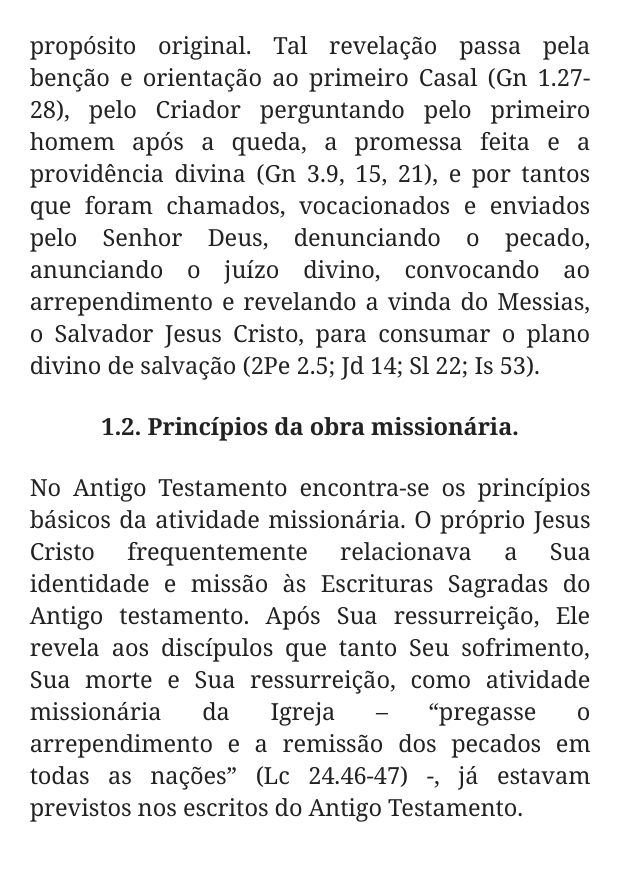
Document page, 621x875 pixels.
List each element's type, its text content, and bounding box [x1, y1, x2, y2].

text 1.2. Princípios da obra missionária. [29, 410, 591, 442]
text propósito original. Tal revelação passa pela benção e orientação ao primeiro Casal (Gn 1.27-28), pelo Criador perguntando pelo primeiro homem após a queda, a promessa feita e a providência divina (Gn 3.9, 15, 21), e por tantos que foram chamados, vocacionados e enviados pelo Senhor Deus, denunciando o pecado, anunciando o juízo divino, convocando ao arrependimento e revelando a vinda do Messias, o Salvador Jesus Cristo, para consumar o plano divino de salvação (2Pe 2.5; Jd 14; Sl 22; Is 53). [29, 29, 591, 381]
text No Antigo Testamento encontra-se os princípios básicos da atividade missionária. O próprio Jesus Cristo frequentemente relacionava a Sua identidade e missão às Escrituras Sagradas do Antigo testamento. Após Sua ressurreição, Ele revela aos discípulos que tanto Seu sofrimento, Sua morte e Sua ressurreição, como atividade missionária da Igreja – “pregasse o arrependimento e a remissão dos pecados em todas as nações” (Lc 24.46-47) -, já estavam previstos nos escritos do Antigo Testamento. [29, 471, 591, 823]
